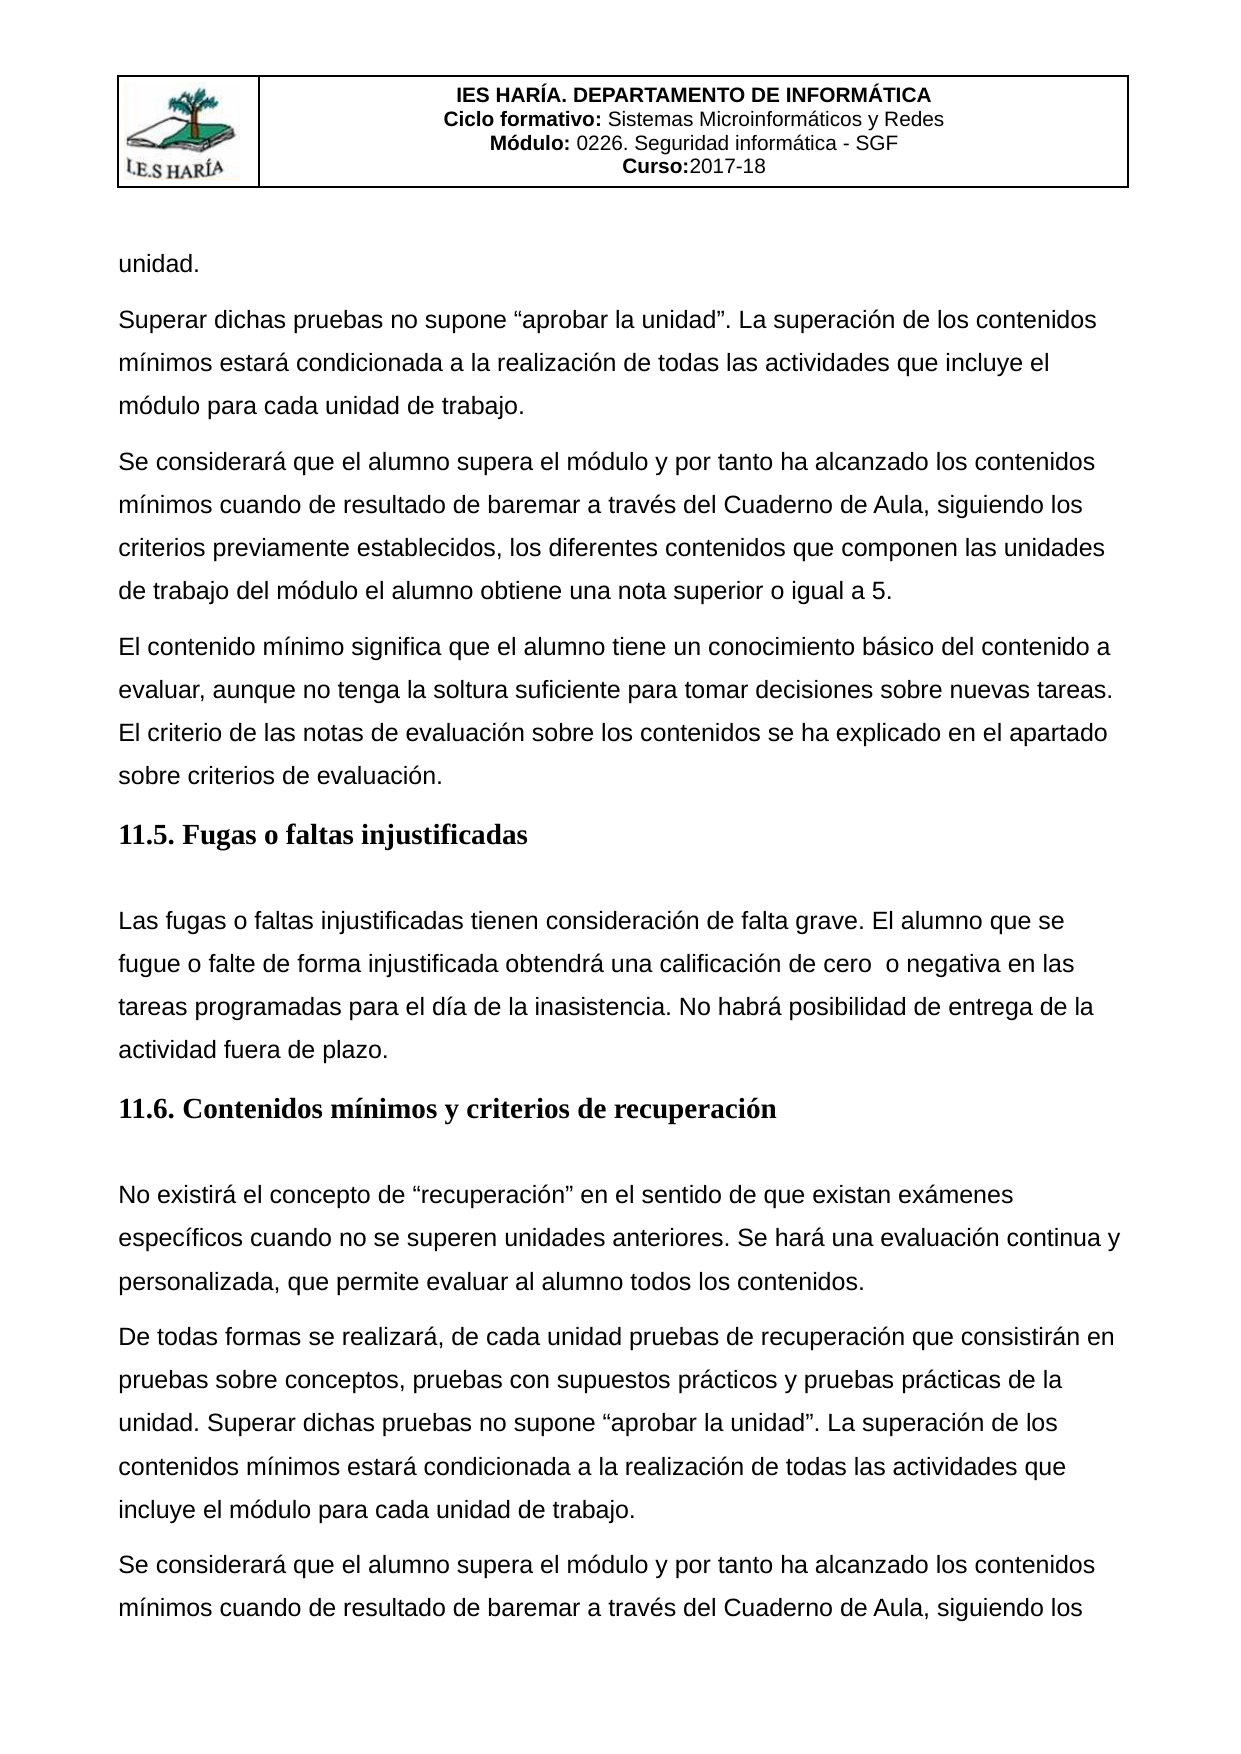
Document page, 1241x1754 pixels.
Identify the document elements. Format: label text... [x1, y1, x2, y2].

text No existirá el concepto de “recuperación” en el sentido de que existan exámenes específicos cuando no se superen unidades anteriores. Se hará una evaluación continua y personalizada, que permite evaluar al alumno todos los contenidos. [118, 1180, 1122, 1295]
text unidad. [118, 249, 1122, 278]
text Se considerará que el alumno supera el módulo y por tanto ha alcanzado los contenidos mínimos cuando de resultado de baremar a través del Cuaderno de Aula, siguiendo los criterios previamente establecidos, los diferentes contenidos que componen las unidades de trabajo del módulo el alumno obtiene una nota superior o igual a 5. [118, 447, 1122, 605]
subtitle 11.6. Contenidos mínimos y criterios de recuperación [118, 1091, 1122, 1125]
text Las fugas o faltas injustificadas tienen consideración de falta grave. El alumno que se fugue o falte de forma injustificada obtendrá una calificación de cero o negativa en las tareas programadas para el día de la inasistencia. No habrá posibilidad de entrega de la actividad fuera de plazo. [118, 906, 1122, 1064]
text Se considerará que el alumno supera el módulo y por tanto ha alcanzado los contenidos mínimos cuando de resultado de baremar a través del Cuaderno de Aula, siguiendo los [118, 1550, 1122, 1622]
text De todas formas se realizará, de cada unidad pruebas de recuperación que consistirán en pruebas sobre conceptos, pruebas con supuestos prácticos y pruebas prácticas de la unidad. Superar dichas pruebas no supone “aprobar la unidad”. La superación de los contenidos mínimos estará condicionada a la realización de todas las actividades que incluye el módulo para cada unidad de trabajo. [118, 1322, 1122, 1523]
text Superar dichas pruebas no supone “aprobar la unidad”. La superación de los contenidos mínimos estará condicionada a la realización de todas las actividades que incluye el módulo para cada unidad de trabajo. [118, 305, 1122, 420]
text El contenido mínimo significa que el alumno tiene un conocimiento básico del contenido a evaluar, aunque no tenga la soltura suficiente para tomar decisiones sobre nuevas tareas. El criterio de las notas de evaluación sobre los contenidos se ha explicado en el apartado sobre criterios de evaluación. [118, 632, 1122, 790]
subtitle 11.5. Fugas o faltas injustificadas [118, 817, 1122, 851]
picture [123, 82, 241, 180]
